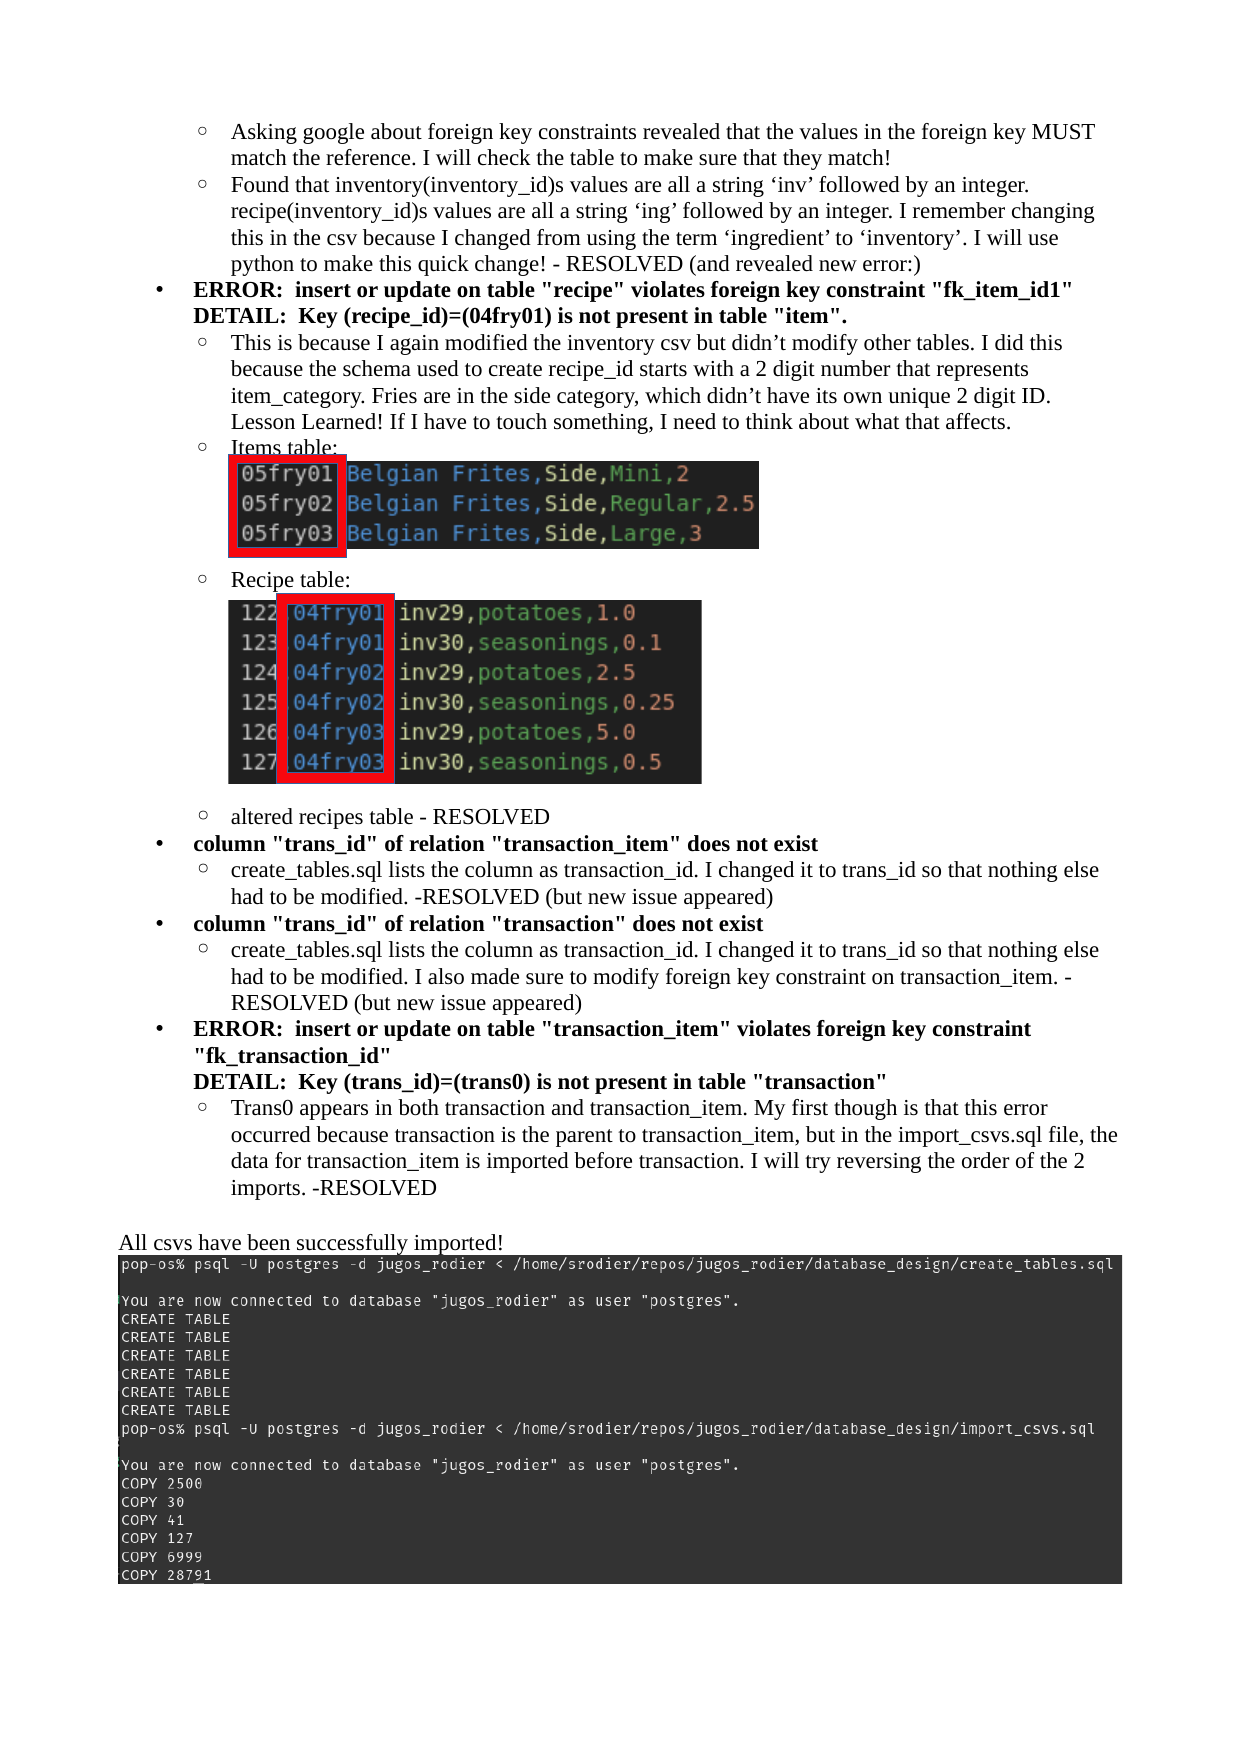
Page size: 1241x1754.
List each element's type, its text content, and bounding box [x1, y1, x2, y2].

list This is because I again modified the inventory csv but didn’t modify other tables. I did this because the schema used to create recipe_id starts with a 2 digit number that represents item_category. Fries are in the side category, which didn’t have its own unique 2 digit ID. Lesson Learned! If I have to touch something, I need to think about what that affects. [193, 329, 1122, 434]
picture [288, 605, 383, 772]
picture [118, 1255, 1123, 1584]
list ERROR: insert or update on table "transaction_item" violates foreign key constraint "fk_transaction_id" [156, 1015, 1122, 1068]
picture [228, 600, 276, 784]
list create_tables.sql lists the column as transaction_id. I changed it to trans_id so that nothing else had to be modified. -RESOLVED (but new issue appeared) [193, 856, 1122, 909]
list create_tables.sql lists the column as transaction_id. I changed it to trans_id so that nothing else had to be modified. I also made sure to modify foreign key constraint on transaction_item. - RESOLVED (but new issue appeared) [193, 936, 1122, 1015]
picture [238, 464, 337, 547]
list column "trans_id" of relation "transaction_item" does not exist [156, 830, 1122, 856]
list DETAIL: Key (trans_id)=(trans0) is not present in table "transaction" [156, 1068, 1122, 1094]
list Found that inventory(inventory_id)s values are all a string ‘inv’ followed by an integer. recipe(inventory_id)s values are all a string ‘ing’ followed by an integer. I remember changing this in the csv because I changed from using the term ‘ingredient’ to ‘inventory’. I will use python to make this quick change! - RESOLVED (and revealed new error:) [193, 171, 1122, 276]
picture [395, 600, 702, 784]
list Recipe table: [193, 566, 1122, 592]
list ERROR: insert or update on table "recipe" violates foreign key constraint "fk_item_id1" [156, 276, 1122, 303]
picture [347, 461, 759, 549]
list Trans0 appears in both transaction and transaction_item. My first though is that this error occurred because transaction is the parent to transaction_item, but in the import_csvs.sql file, the data for transaction_item is imported before transaction. I will try reversing the order of the 2 imports. -RESOLVED [193, 1094, 1122, 1200]
list altered recipes table - RESOLVED [193, 803, 1122, 830]
list Items table: [193, 434, 1122, 461]
text All csvs have been successfully imported! [118, 1229, 1122, 1255]
list Asking google about foreign key constraints revealed that the values in the foreign key MUST match the reference. I will check the table to make sure that they match! [193, 118, 1122, 171]
list column "trans_id" of relation "transaction" does not exist [156, 909, 1122, 936]
list DETAIL: Key (recipe_id)=(04fry01) is not present in table "item". [156, 303, 1122, 329]
